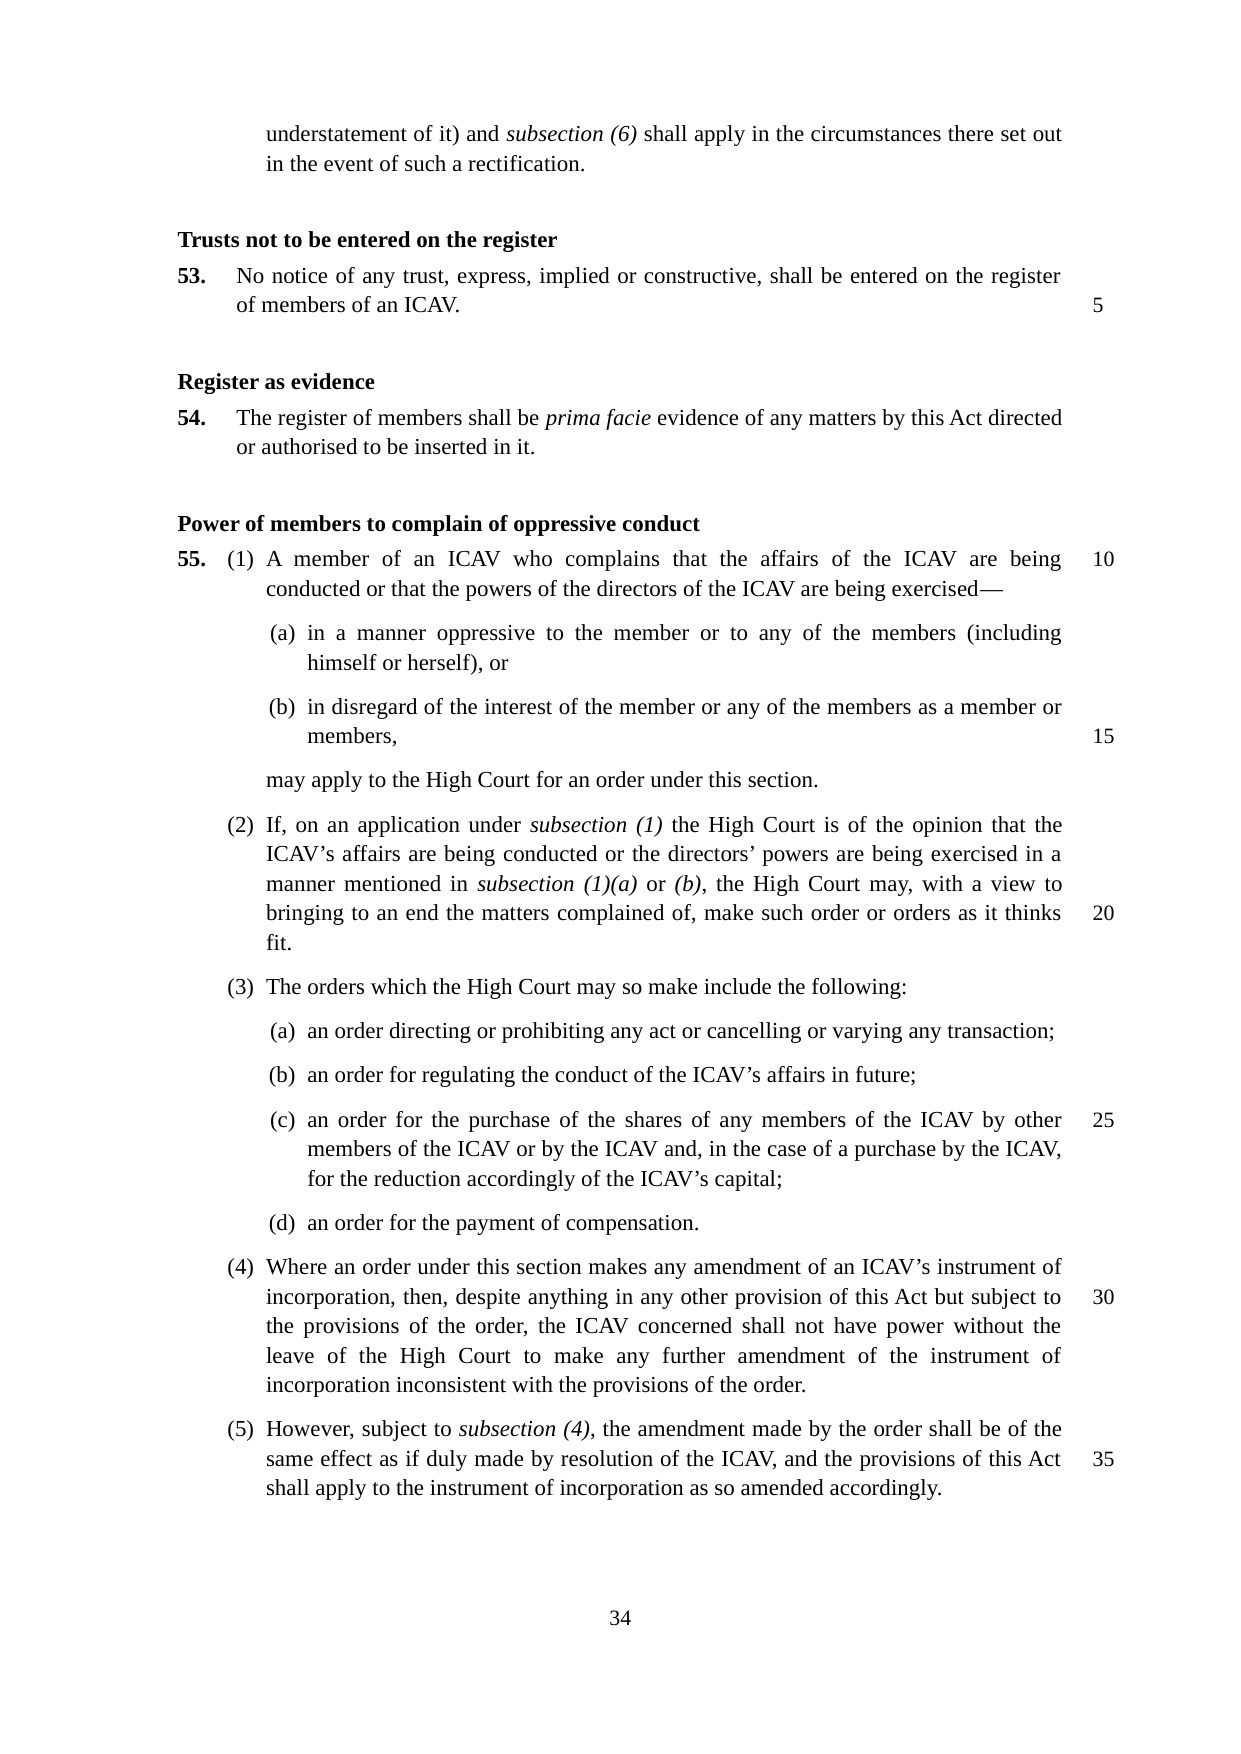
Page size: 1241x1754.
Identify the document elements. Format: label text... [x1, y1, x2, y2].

text Power of members to complain of oppressive conduct [177, 508, 1063, 537]
text (b) an order for regulating the conduct of the ICAV’s affairs in future; [177, 1059, 1063, 1089]
text 53. No notice of any trust, express, implied or constructive, shall be entered on the register of members of an ICAV. [177, 260, 1063, 319]
text understatement of it) and subsection (6) shall apply in the circumstances there set out in the event of such a rectification. [177, 118, 1063, 177]
text (c) an order for the purchase of the shares of any members of the ICAV by other members of the ICAV or by the ICAV and, in the case of a purchase by the ICAV, for the reduction accordingly of the ICAV’s capital; [177, 1104, 1063, 1192]
text (4) Where an order under this section makes any amendment of an ICAV’s instrument of incorporation, then, despite anything in any other provision of this Act but subject to the provisions of the order, the ICAV concerned shall not have power without the leave of the High Court to make any further amendment of the instrument of incorporation inconsistent with the provisions of the order. [177, 1251, 1063, 1398]
text (a) in a manner oppressive to the member or to any of the members (including himself or herself), or [177, 617, 1063, 676]
text (2) If, on an application under subsection (1) the High Court is of the opinion that the ICAV’s affairs are being conducted or the directors’ powers are being exercised in a manner mentioned in subsection (1)(a) or (b), the High Court may, with a view to bringing to an end the matters complained of, make such order or orders as it thinks fit. [177, 809, 1063, 956]
text (b) in disregard of the interest of the member or any of the members as a member or members, [177, 691, 1063, 749]
text (a) an order directing or prohibiting any act or cancelling or varying any transaction; [177, 1015, 1063, 1044]
text Trusts not to be entered on the register [177, 224, 1063, 254]
text Register as evidence [177, 366, 1063, 396]
text 54. The register of members shall be prima facie evidence of any matters by this Act directed or authorised to be inserted in it. [177, 401, 1063, 460]
text may apply to the High Court for an order under this section. [177, 764, 1063, 794]
text (5) However, subject to subsection (4), the amendment made by the order shall be of the same effect as if duly made by resolution of the ICAV, and the provisions of this Act shall apply to the instrument of incorporation as so amended accordingly. [177, 1413, 1063, 1502]
text 55. (1) A member of an ICAV who complains that the affairs of the ICAV are being conducted or that the powers of the directors of the ICAV are being exercised⁠⁠— [177, 543, 1063, 602]
text (d) an order for the payment of compensation. [177, 1207, 1063, 1236]
text (3) The orders which the High Court may so make include the following: [177, 971, 1063, 1000]
